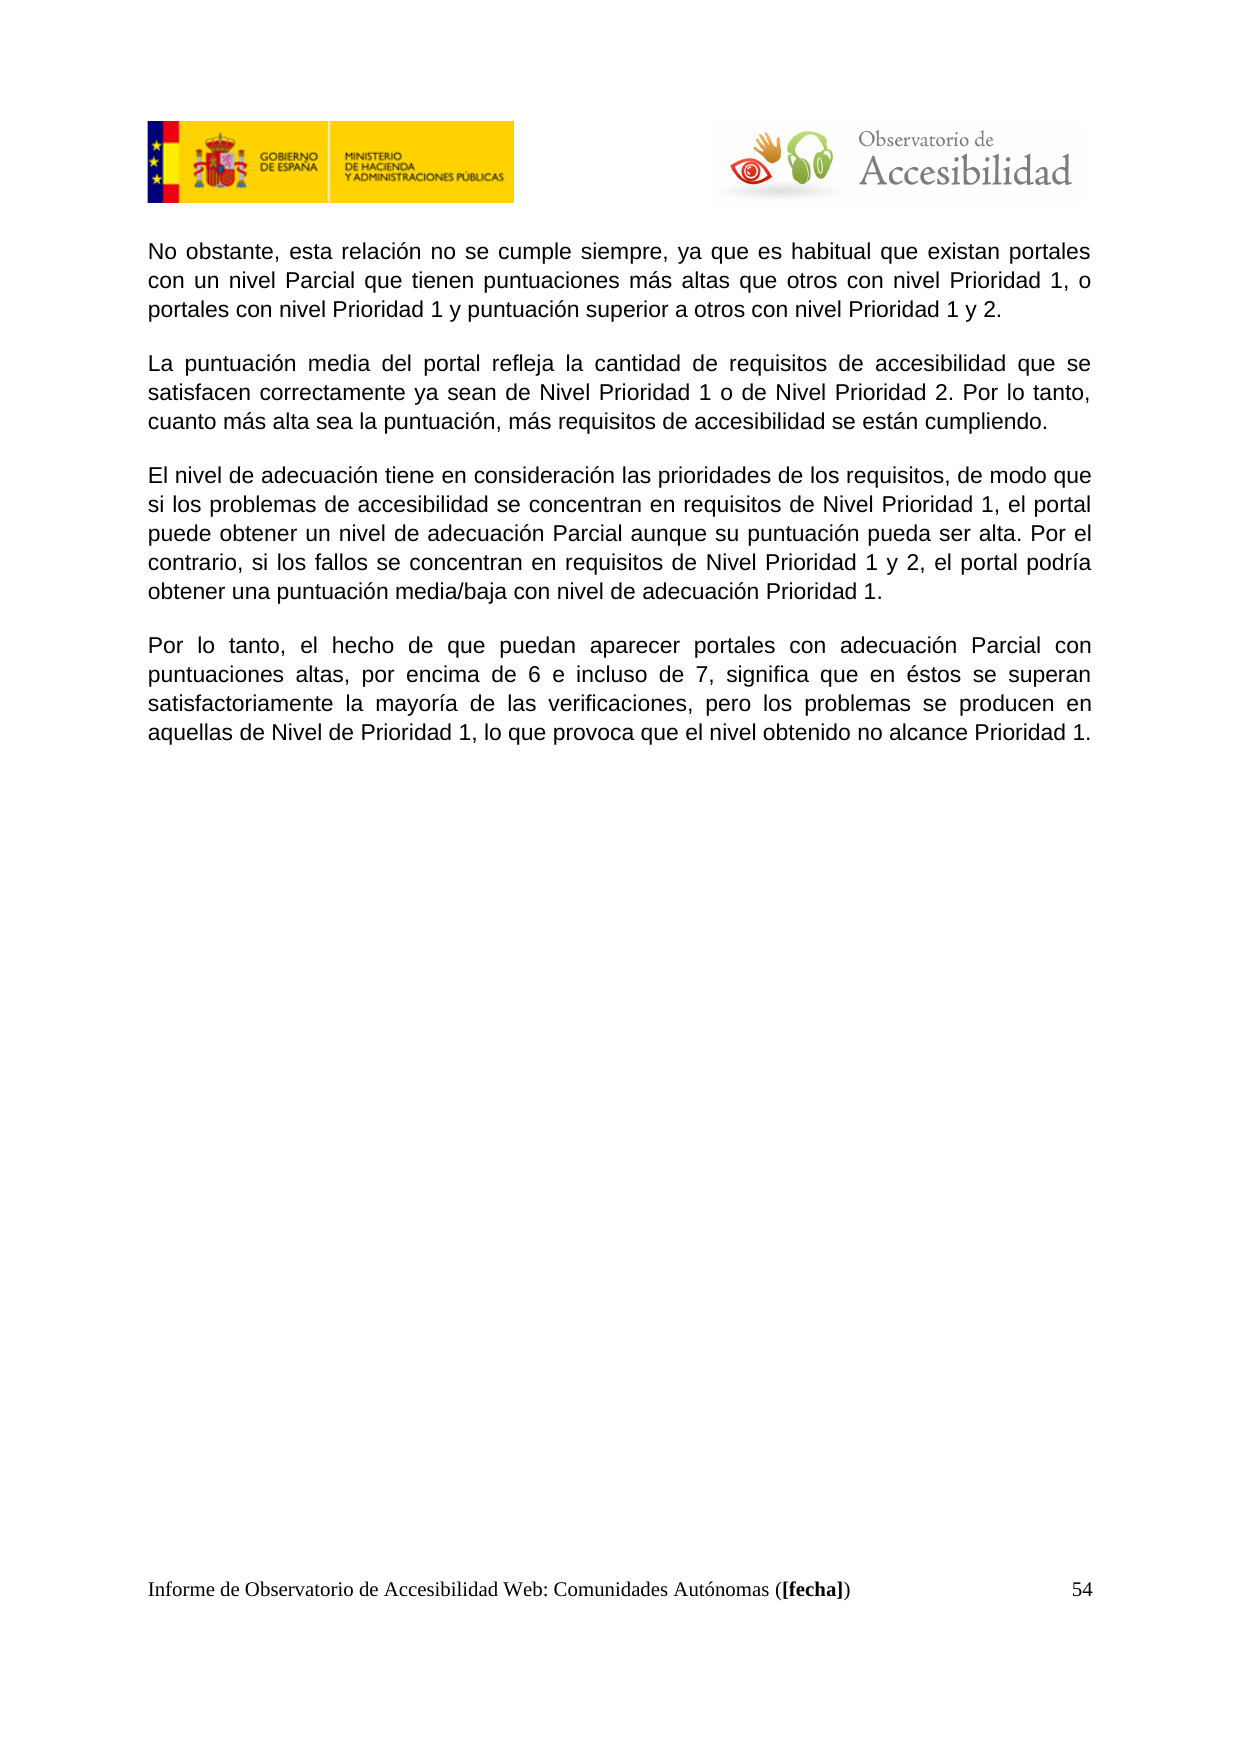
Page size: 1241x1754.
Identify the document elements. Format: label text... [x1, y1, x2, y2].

picture [147, 121, 514, 203]
text Por lo tanto, el hecho de que puedan aparecer portales con adecuación Parcial con puntuaciones altas, por encima de 6 e incluso de 7, significa que en éstos se superan satisfactoriamente la mayoría de las verificaciones, pero los problemas se producen en aquellas de Nivel de Prioridad 1, lo que provoca que el nivel obtenido no alcance Prioridad 1. [148, 632, 1092, 745]
picture [710, 122, 1086, 205]
text El nivel de adecuación tiene en consideración las prioridades de los requisitos, de modo que si los problemas de accesibilidad se concentran en requisitos de Nivel Prioridad 1, el portal puede obtener un nivel de adecuación Parcial aunque su puntuación pueda ser alta. Por el contrario, si los fallos se concentran en requisitos de Nivel Prioridad 1 y 2, el portal podría obtener una puntuación media/baja con nivel de adecuación Prioridad 1. [148, 462, 1092, 604]
text La puntuación media del portal refleja la cantidad de requisitos de accesibilidad que se satisfacen correctamente ya sean de Nivel Prioridad 1 o de Nivel Prioridad 2. Por lo tanto, cuanto más alta sea la puntuación, más requisitos de accesibilidad se están cumpliendo. [148, 350, 1092, 434]
text No obstante, esta relación no se cumple siempre, ya que es habitual que existan portales con un nivel Parcial que tienen puntuaciones más altas que otros con nivel Prioridad 1, o portales con nivel Prioridad 1 y puntuación superior a otros con nivel Prioridad 1 y 2. [148, 238, 1092, 322]
